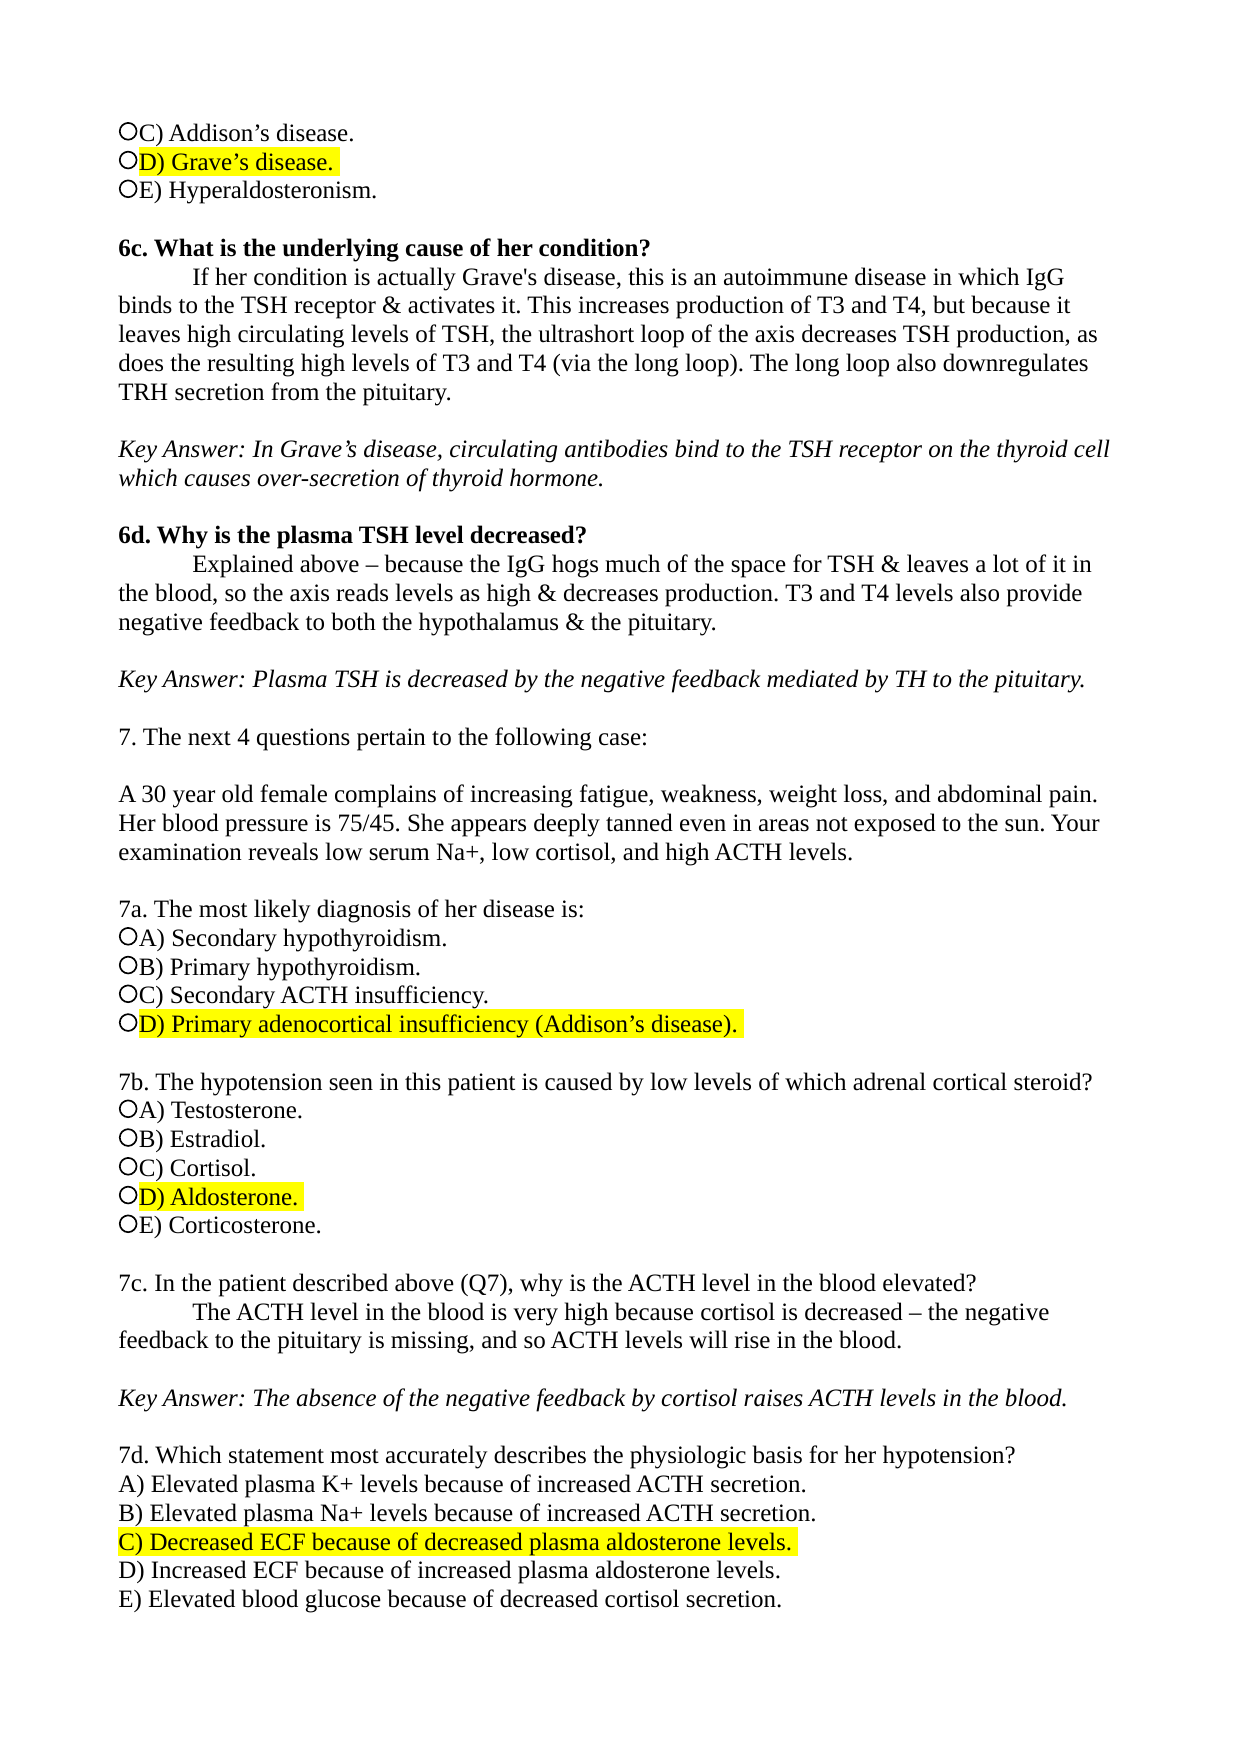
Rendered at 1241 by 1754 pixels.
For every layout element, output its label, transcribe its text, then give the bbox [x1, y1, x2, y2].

text Key Answer: The absence of the negative feedback by cortisol raises ACTH levels in the blood. [118, 1383, 1122, 1412]
text E) Corticosterone. [118, 1211, 1122, 1239]
text D) Increased ECF because of increased plasma aldosterone levels. [118, 1556, 1122, 1584]
text Explained above – because the IgG hogs much of the space for TSH & leaves a lot of it in the blood, so the axis reads levels as high & decreases production. T3 and T4 levels also provide negative feedback to both the hypothalamus & the pituitary. [118, 549, 1122, 636]
text 7. The next 4 questions pertain to the following case: A 30 year old female complains of increasing fatigue, weakness, weight loss, and abdominal pain. Her blood pressure is 75/45. She appears deeply tanned even in areas not exposed to the sun. Your examination reveals low serum Na+, low cortisol, and high ACTH levels. 7a. The most likely diagnosis of her disease is: [118, 722, 1122, 923]
text 6c. What is the underlying cause of her condition? [118, 233, 1122, 262]
text B) Estradiol. [118, 1124, 1122, 1153]
text E) Elevated blood glucose because of decreased cortisol secretion. [118, 1584, 1122, 1613]
text 7c. In the patient described above (Q7), why is the ACTH level in the blood elevated? [118, 1268, 1122, 1297]
text The ACTH level in the blood is very high because cortisol is decreased – the negative feedback to the pituitary is missing, and so ACTH levels will rise in the blood. [118, 1297, 1122, 1354]
text 7d. Which statement most accurately describes the physiologic basis for her hypotension? [118, 1441, 1122, 1469]
text A) Elevated plasma K+ levels because of increased ACTH secretion. [118, 1469, 1122, 1498]
text B) Primary hypothyroidism. [118, 952, 1122, 981]
text D) Grave’s disease. [118, 147, 1122, 176]
text 6d. Why is the plasma TSH level decreased? [118, 521, 1122, 549]
text E) Hyperaldosteronism. [118, 176, 1122, 204]
text D) Aldosterone. [118, 1182, 1122, 1211]
text C) Cortisol. [118, 1153, 1122, 1182]
text C) Decreased ECF because of decreased plasma aldosterone levels. [118, 1527, 1122, 1556]
text If her condition is actually Grave's disease, this is an autoimmune disease in which IgG binds to the TSH receptor & activates it. This increases production of T3 and T4, but because it leaves high circulating levels of TSH, the ultrashort loop of the axis decreases TSH production, as does the resulting high levels of T3 and T4 (via the long loop). The long loop also downregulates TRH secretion from the pituitary. [118, 262, 1122, 406]
text A) Secondary hypothyroidism. [118, 923, 1122, 952]
text Key Answer: Plasma TSH is decreased by the negative feedback mediated by TH to the pituitary. [118, 664, 1122, 693]
text C) Secondary ACTH insufficiency. [118, 981, 1122, 1009]
text A) Testosterone. [118, 1096, 1122, 1124]
text 7b. The hypotension seen in this patient is caused by low levels of which adrenal cortical steroid? [118, 1067, 1122, 1096]
text D) Primary adenocortical insufficiency (Addison’s disease). [118, 1009, 1122, 1038]
text C) Addison’s disease. [118, 118, 1122, 147]
text Key Answer: In Grave’s disease, circulating antibodies bind to the TSH receptor on the thyroid cell which causes over-secretion of thyroid hormone. [118, 434, 1122, 492]
text B) Elevated plasma Na+ levels because of increased ACTH secretion. [118, 1498, 1122, 1527]
